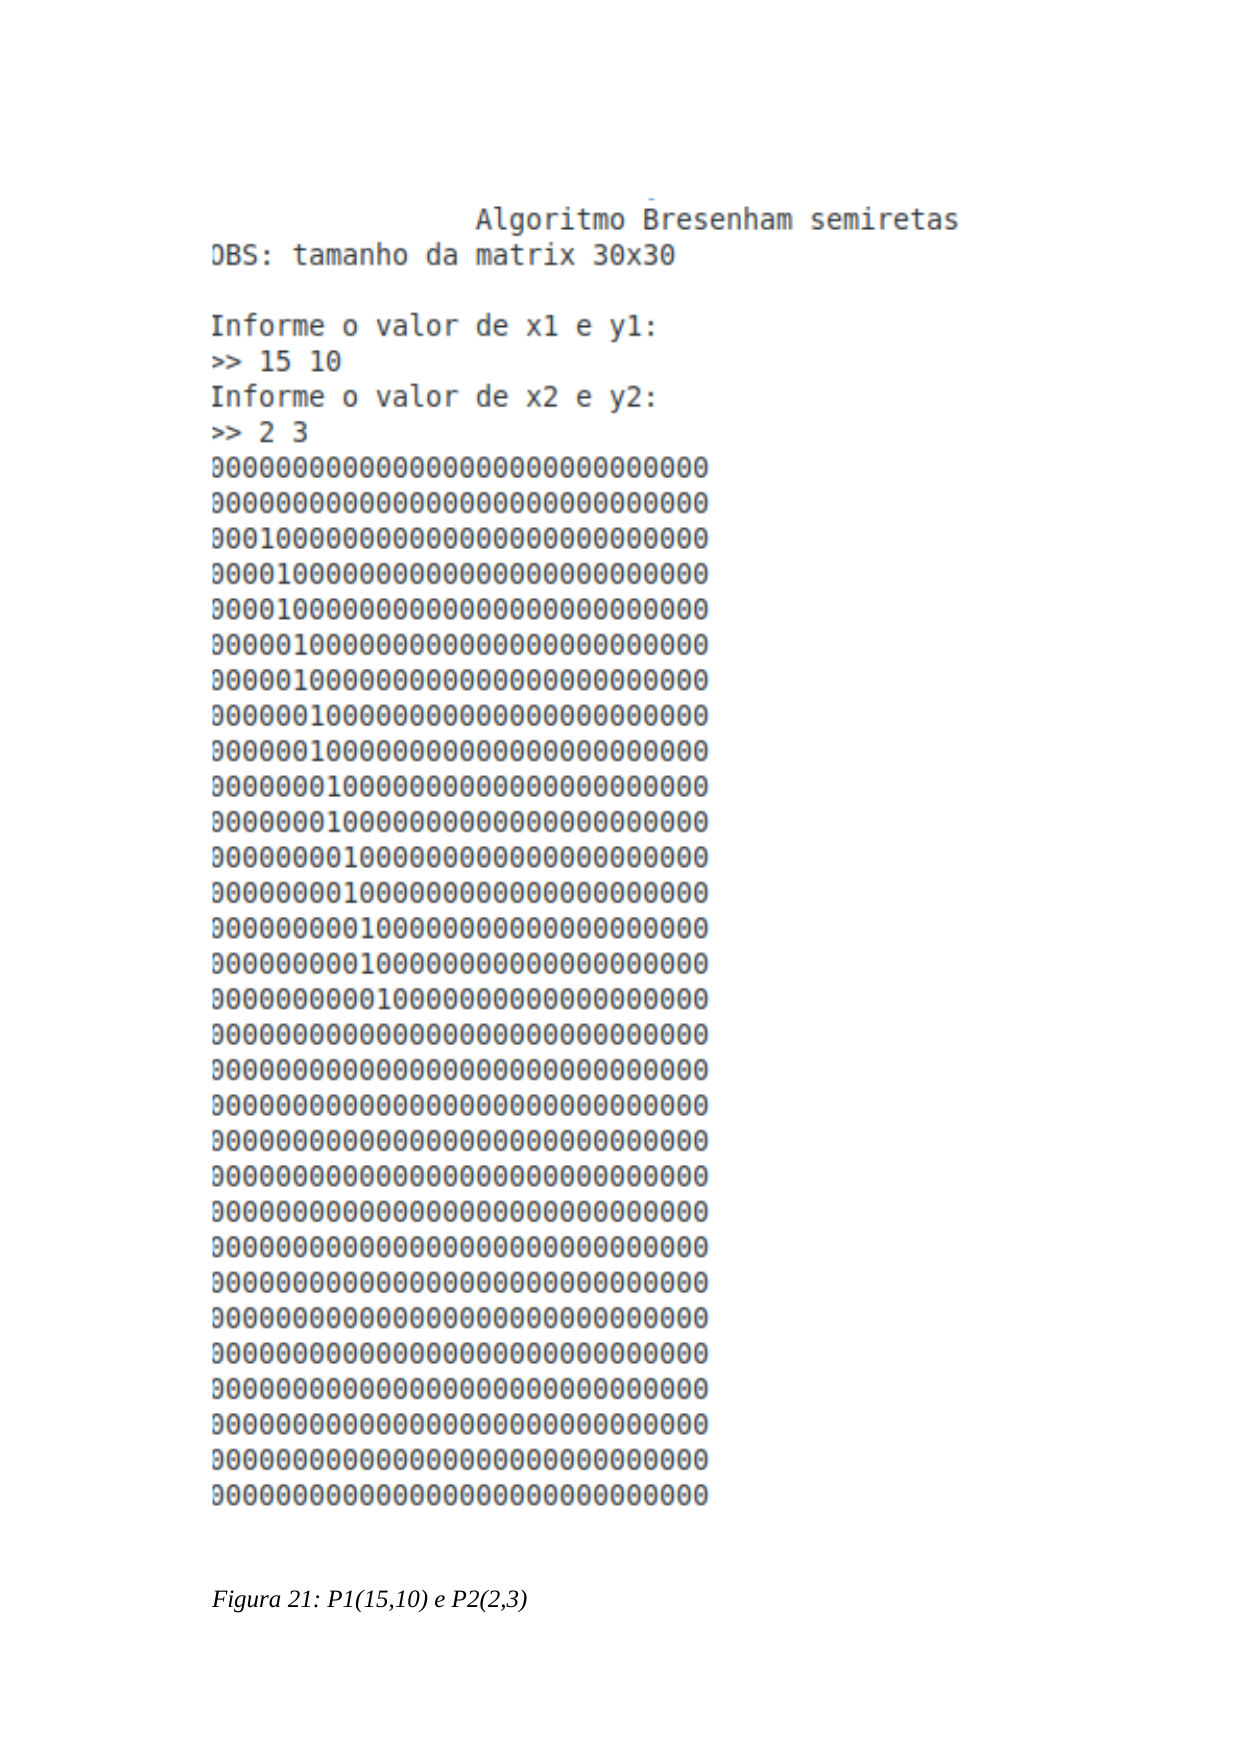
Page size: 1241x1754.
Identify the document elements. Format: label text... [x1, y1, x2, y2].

picture [211, 130, 1029, 1585]
text Figura 21: P1(15,10) e P2(2,3) [212, 1585, 1028, 1613]
